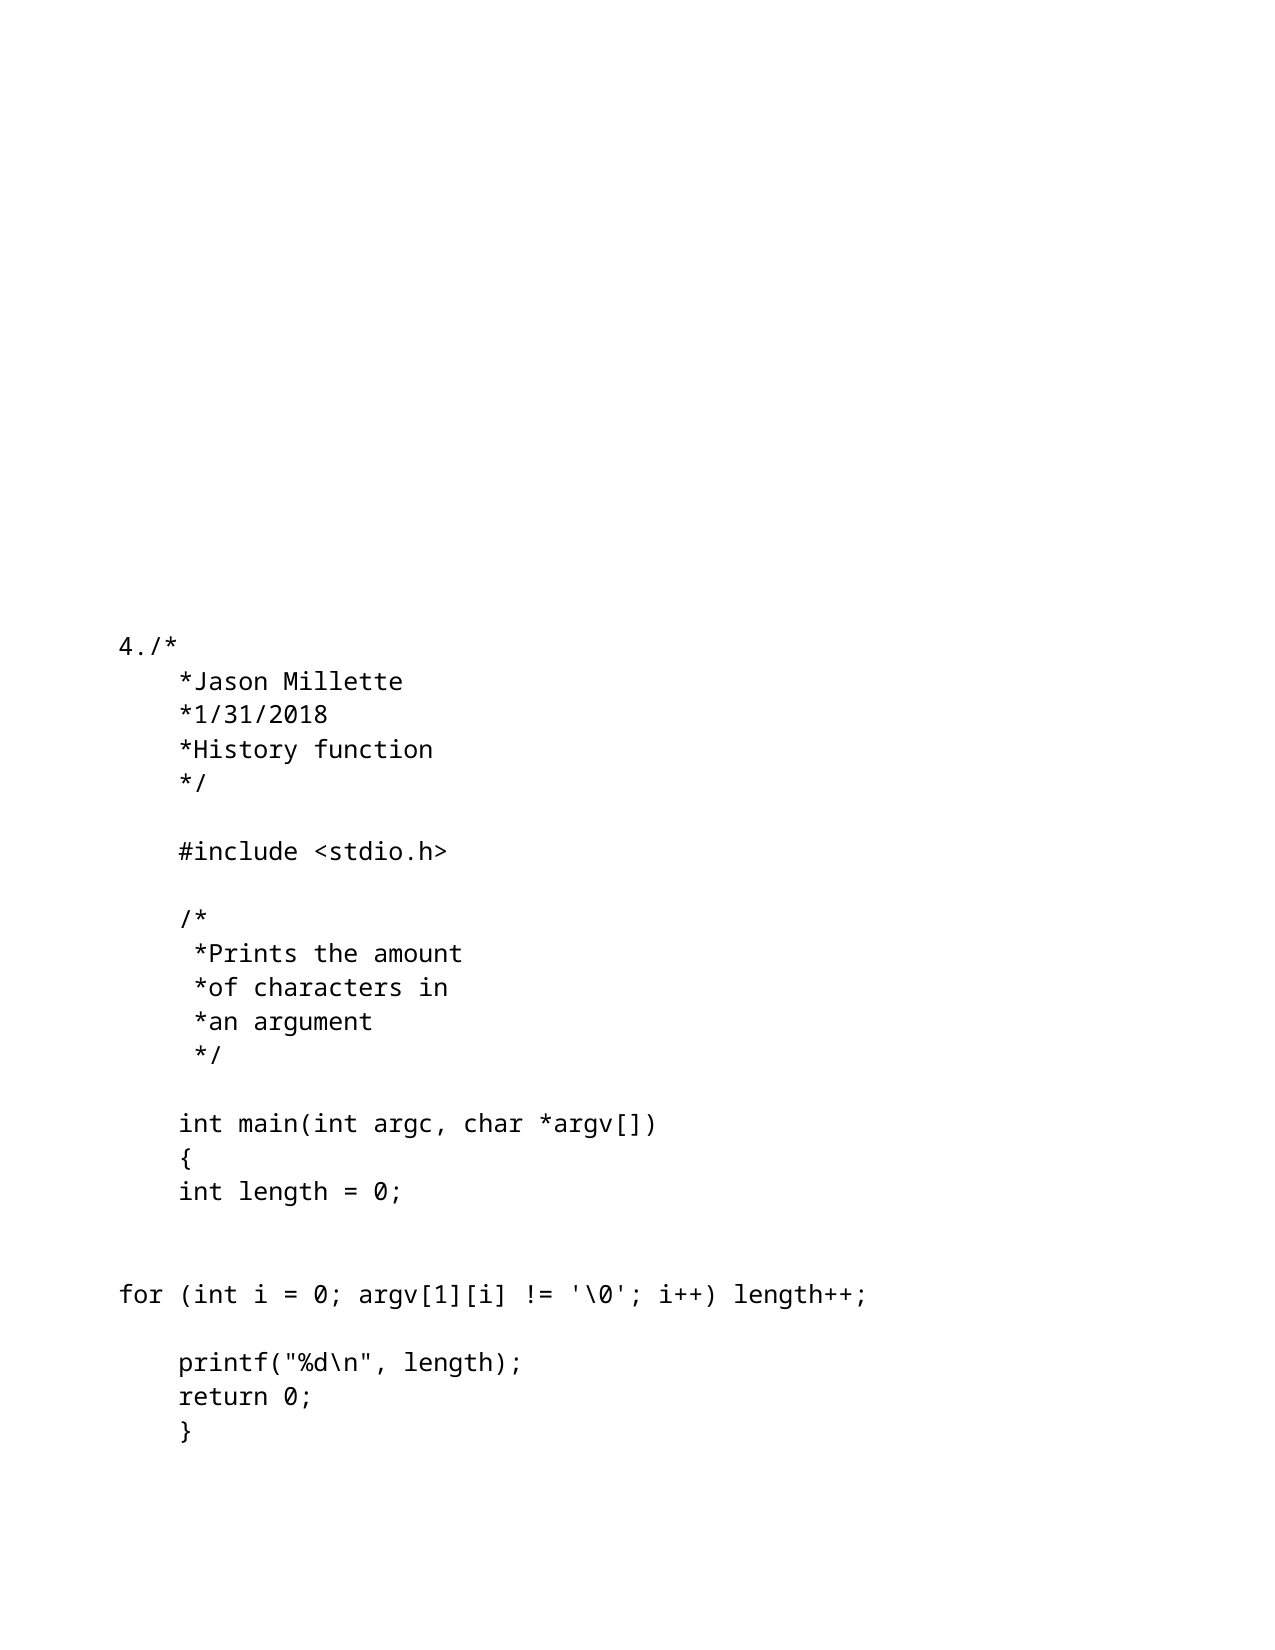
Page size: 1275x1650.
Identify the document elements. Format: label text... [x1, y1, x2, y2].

text } [118, 1412, 1157, 1447]
text /* [118, 902, 1157, 936]
text *Prints the amount [118, 936, 1157, 970]
text #include <stdio.h> [118, 833, 1157, 867]
text { [118, 1140, 1157, 1174]
text */ [118, 765, 1157, 799]
text *1/31/2018 [118, 697, 1157, 731]
text printf("%d\n", length); [118, 1344, 1157, 1378]
text int main(int argc, char *argv[]) [118, 1106, 1157, 1140]
text *of characters in [118, 970, 1157, 1004]
text *Jason Millette [118, 663, 1157, 697]
text 4./* [118, 629, 1157, 663]
text *an argument [118, 1004, 1157, 1038]
text */ [118, 1038, 1157, 1072]
text *History function [118, 731, 1157, 765]
text int length = 0; [118, 1174, 1157, 1208]
text return 0; [118, 1378, 1157, 1412]
text for (int i = 0; argv[1][i] != '\0'; i++) length++; [118, 1242, 1157, 1310]
